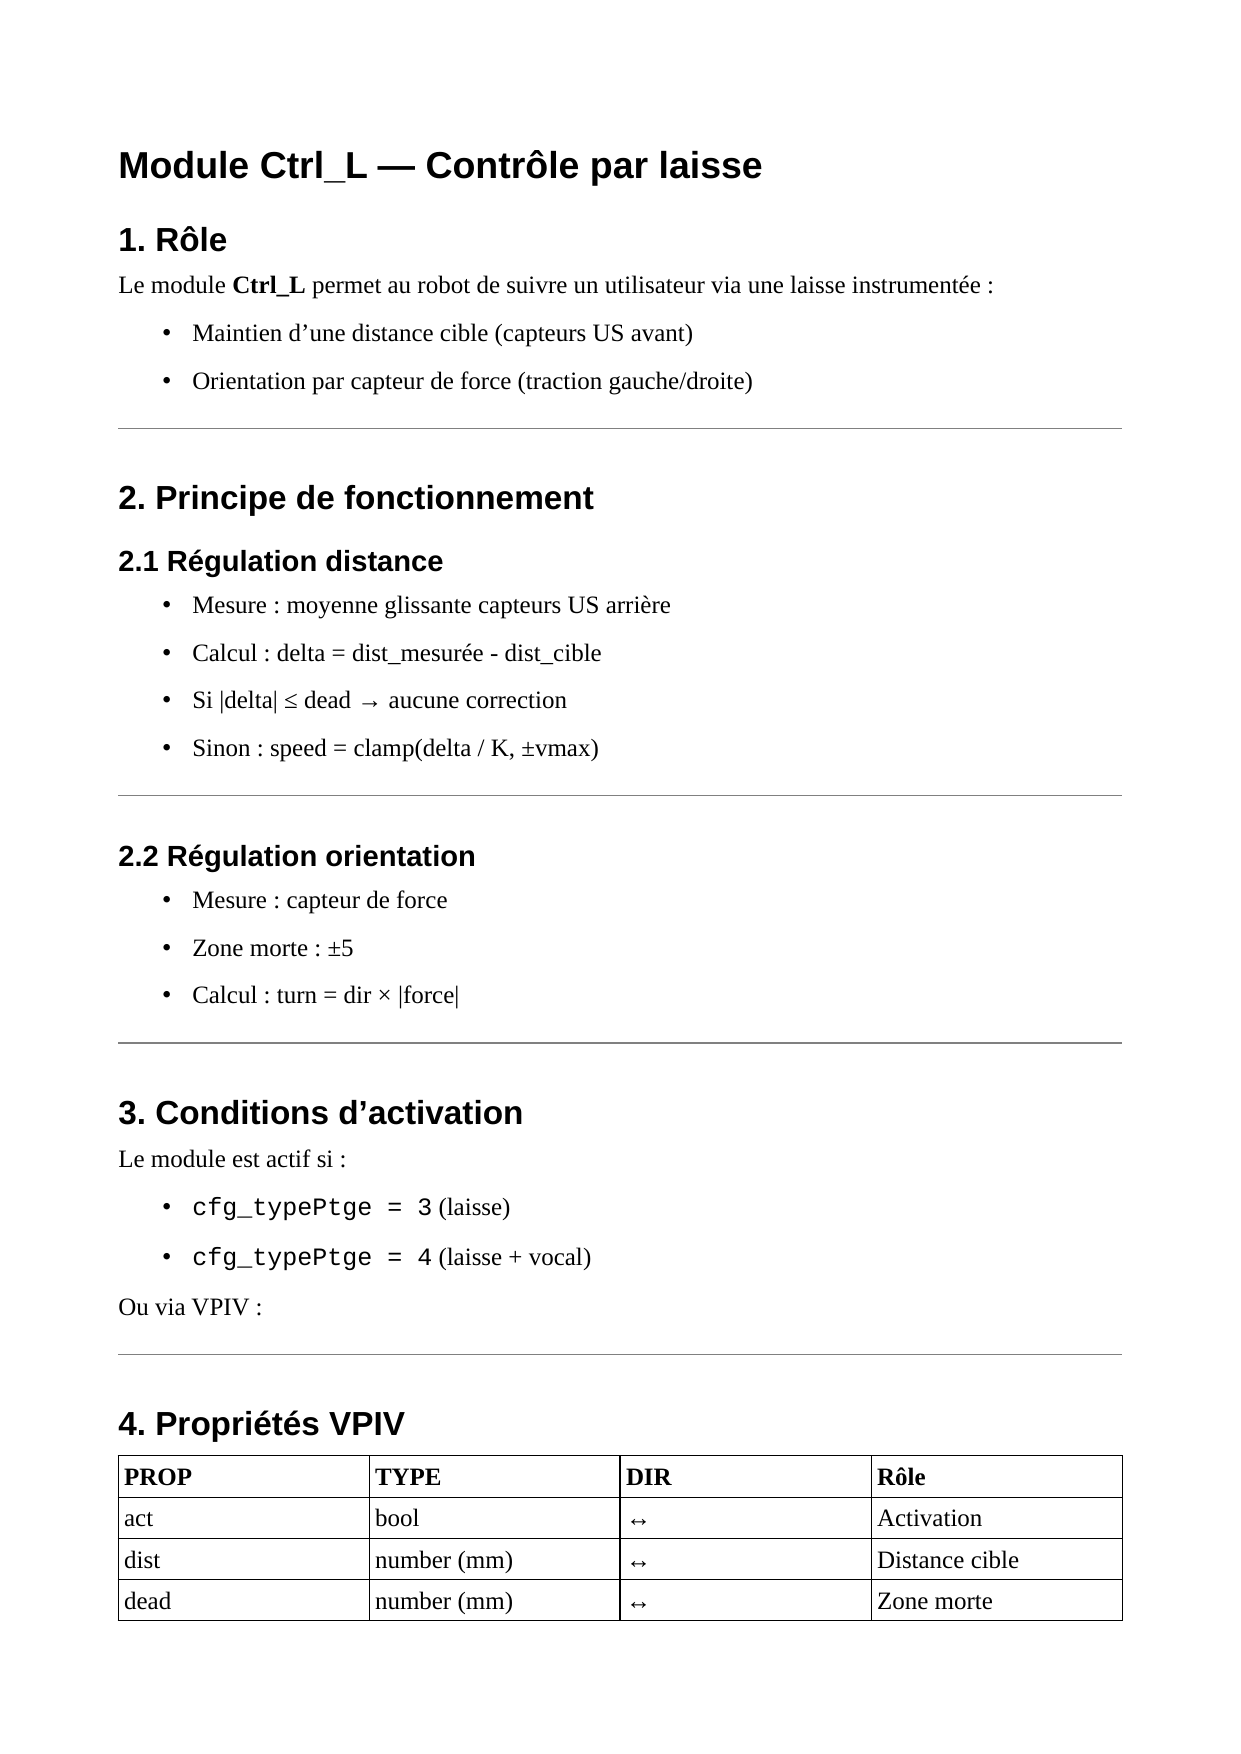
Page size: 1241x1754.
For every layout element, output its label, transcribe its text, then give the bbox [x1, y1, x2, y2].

table_header DIR [621, 1456, 871, 1497]
subtitle 2. Principe de fonctionnement [118, 478, 1122, 517]
table_cell dist [119, 1539, 369, 1579]
table_cell ↔ [621, 1580, 871, 1620]
list Calcul : delta = dist_mesurée - dist_cible [162, 638, 1122, 666]
table_header PROP [119, 1456, 369, 1497]
list Calcul : turn = dir × |force| [162, 981, 1122, 1009]
table_cell ↔ [621, 1498, 871, 1538]
list Si |delta| ≤ dead → aucune correction [162, 685, 1122, 714]
table_header TYPE [370, 1456, 619, 1497]
table_cell dead [119, 1580, 369, 1620]
subtitle 4. Propriétés VPIV [118, 1404, 1122, 1443]
list Zone morte : ±5 [162, 933, 1122, 962]
subtitle Module Ctrl_L — Contrôle par laisse [118, 143, 1122, 186]
table_cell number (mm) [370, 1580, 619, 1620]
table_cell number (mm) [370, 1539, 619, 1579]
list Mesure : capteur de force [162, 885, 1122, 914]
list Orientation par capteur de force (traction gauche/droite) [162, 366, 1122, 394]
table_cell Distance cible [872, 1539, 1122, 1579]
table_cell bool [370, 1498, 619, 1538]
list cfg_typePtge = 3 (laisse) [162, 1192, 1122, 1223]
text Le module est actif si : [118, 1144, 1122, 1173]
subtitle 2.2 Régulation orientation [118, 839, 1122, 873]
subtitle 3. Conditions d’activation [118, 1093, 1122, 1132]
list cfg_typePtge = 4 (laisse + vocal) [162, 1242, 1122, 1273]
list Sinon : speed = clamp(delta / K, ±vmax) [162, 733, 1122, 762]
table_cell Activation [872, 1498, 1122, 1538]
list Maintien d’une distance cible (capteurs US avant) [162, 318, 1122, 347]
table_cell Zone morte [872, 1580, 1122, 1620]
table_cell ↔ [621, 1539, 871, 1579]
table_cell act [119, 1498, 369, 1538]
subtitle 1. Rôle [118, 219, 1122, 258]
text Le module Ctrl_L permet au robot de suivre un utilisateur via une laisse instrumentée : [118, 271, 1122, 299]
subtitle 2.1 Régulation distance [118, 544, 1122, 577]
table_header Rôle [872, 1456, 1122, 1497]
list Mesure : moyenne glissante capteurs US arrière [162, 590, 1122, 619]
text Ou via VPIV : [118, 1292, 1122, 1321]
